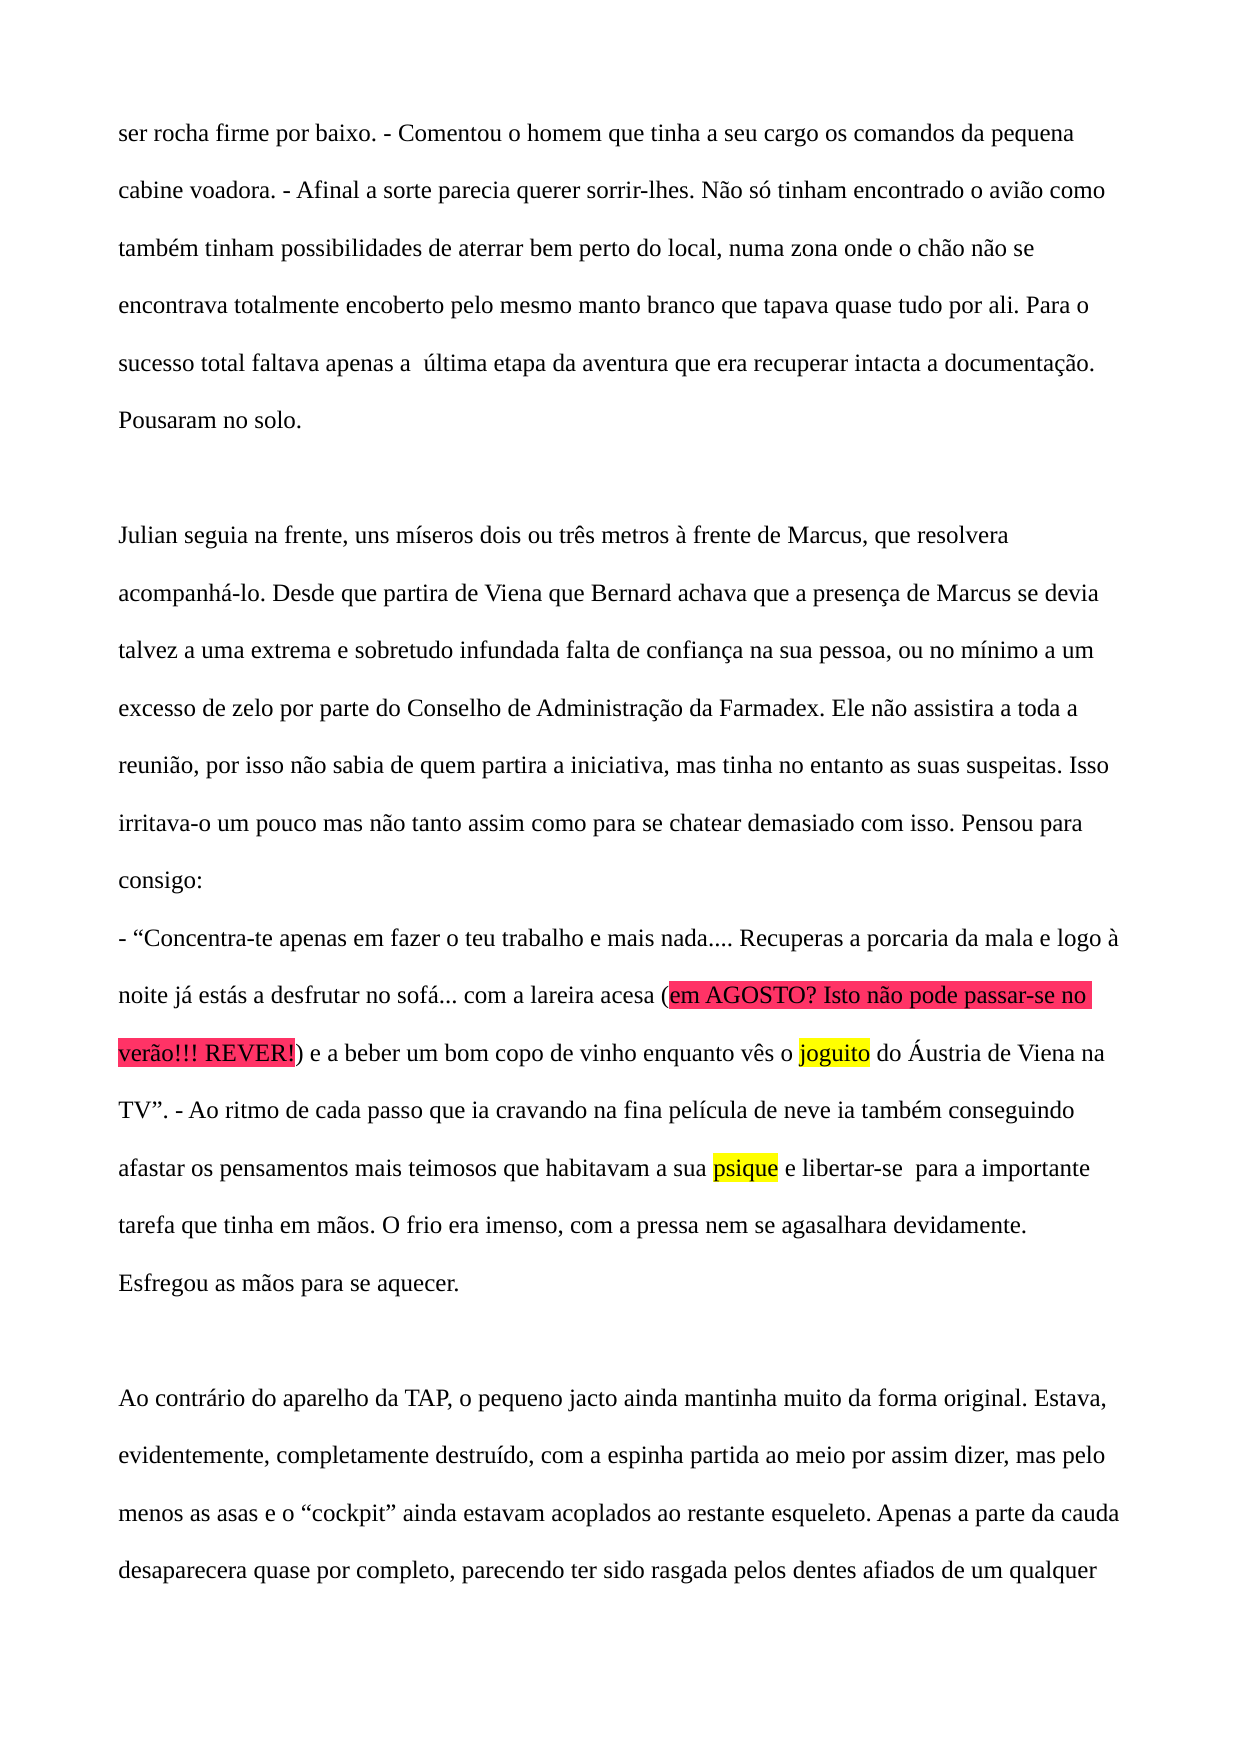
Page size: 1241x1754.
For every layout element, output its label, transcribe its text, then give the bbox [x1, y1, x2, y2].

text ser rocha firme por baixo. - Comentou o homem que tinha a seu cargo os comandos da pequena cabine voadora. - Afinal a sorte parecia querer sorrir-lhes. Não só tinham encontrado o avião como também tinham possibilidades de aterrar bem perto do local, numa zona onde o chão não se encontrava totalmente encoberto pelo mesmo manto branco que tapava quase tudo por ali. Para o sucesso total faltava apenas a última etapa da aventura que era recuperar intacta a documentação. Pousaram no solo. Julian seguia na frente, uns míseros dois ou três metros à frente de Marcus, que resolvera acompanhá-lo. Desde que partira de Viena que Bernard achava que a presença de Marcus se devia talvez a uma extrema e sobretudo infundada falta de confiança na sua pessoa, ou no mínimo a um excesso de zelo por parte do Conselho de Administração da Farmadex. Ele não assistira a toda a reunião, por isso não sabia de quem partira a iniciativa, mas tinha no entanto as suas suspeitas. Isso irritava-o um pouco mas não tanto assim como para se chatear demasiado com isso. Pensou para consigo: - “Concentra-te apenas em fazer o teu trabalho e mais nada.... Recuperas a porcaria da mala e logo à noite já estás a desfrutar no sofá... com a lareira acesa (em AGOSTO? Isto não pode passar-se no verão!!! REVER!) e a beber um bom copo de vinho enquanto vês o joguito do Áustria de Viena na TV”. - Ao ritmo de cada passo que ia cravando na fina película de neve ia também conseguindo afastar os pensamentos mais teimosos que habitavam a sua psique e libertar-se para a importante tarefa que tinha em mãos. O frio era imenso, com a pressa nem se agasalhara devidamente. Esfregou as mãos para se aquecer. Ao contrário do aparelho da TAP, o pequeno jacto ainda mantinha muito da forma original. Estava, evidentemente, completamente destruído, com a espinha partida ao meio por assim dizer, mas pelo menos as asas e o “cockpit” ainda estavam acoplados ao restante esqueleto. Apenas a parte da cauda desaparecera quase por completo, parecendo ter sido rasgada pelos dentes afiados de um qualquer [118, 118, 1122, 1584]
